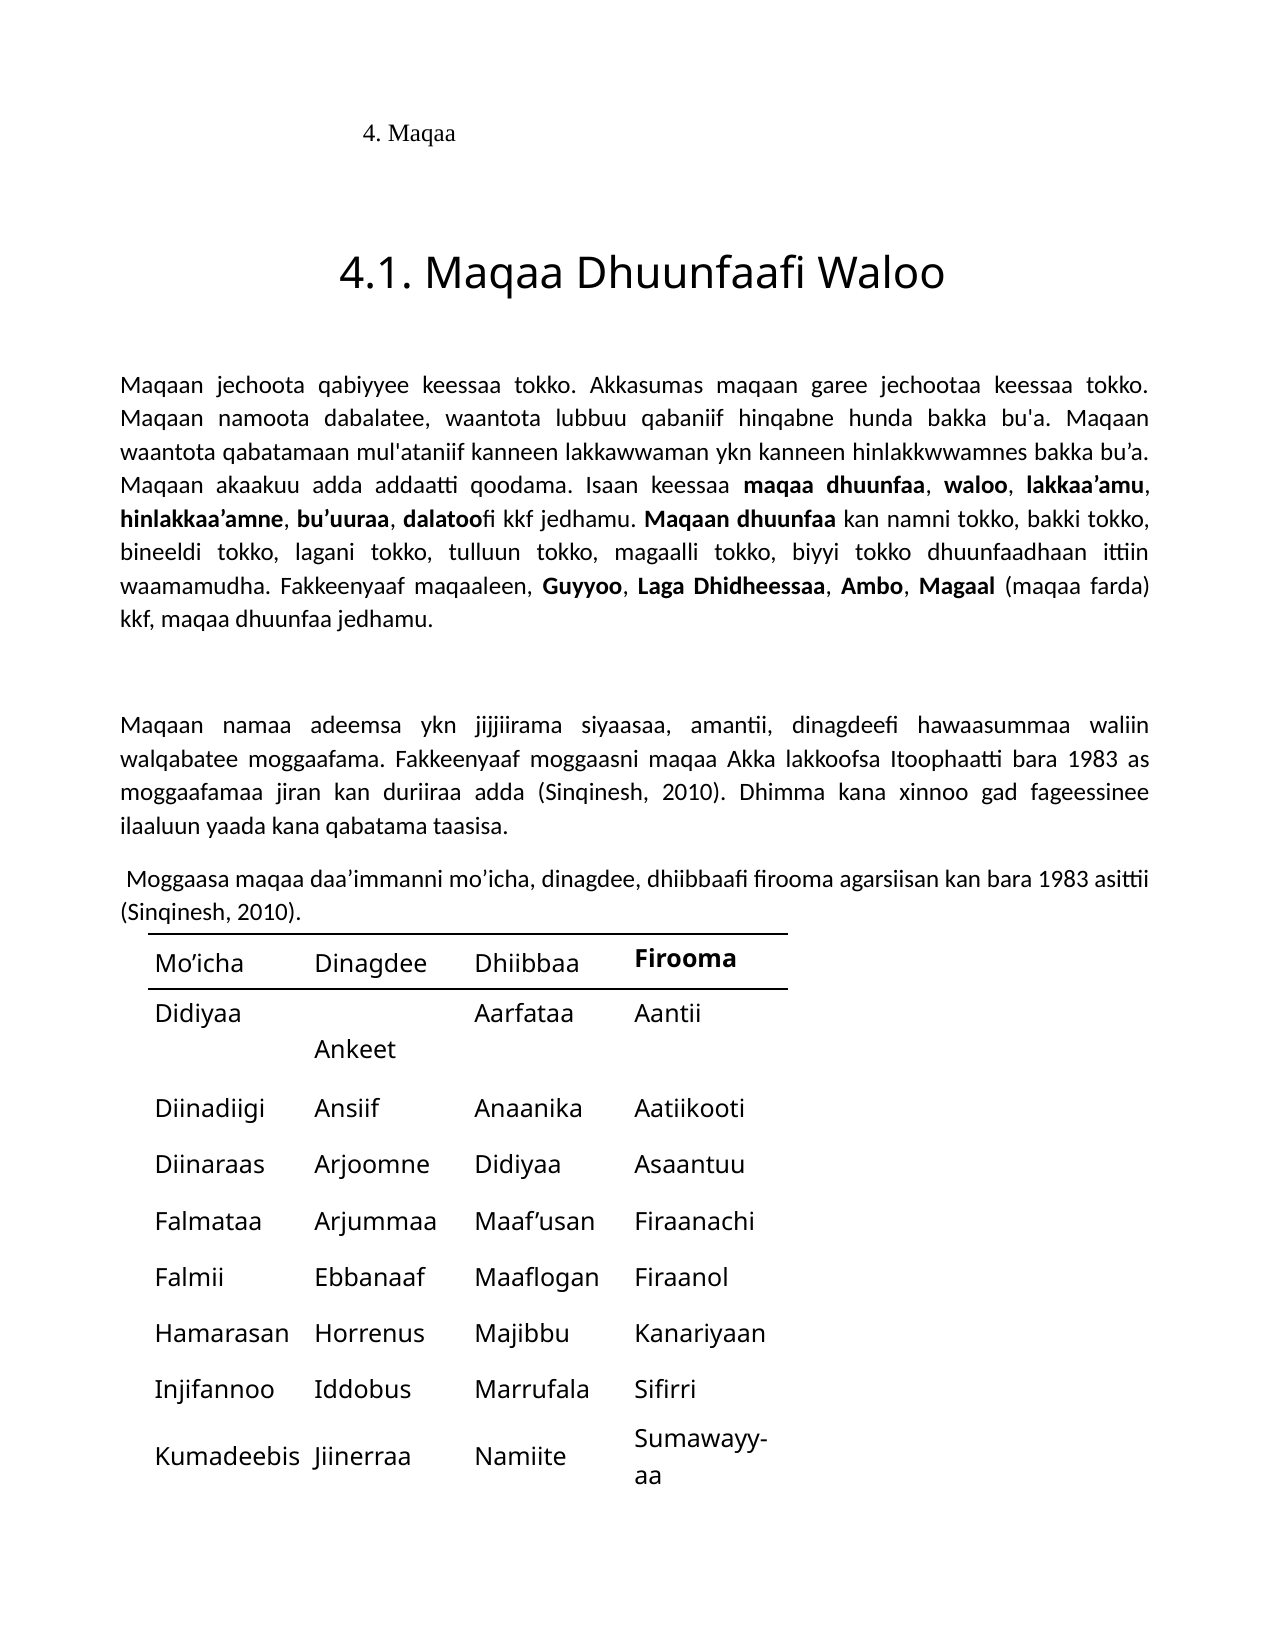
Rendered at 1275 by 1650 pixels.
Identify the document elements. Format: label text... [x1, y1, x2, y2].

table_cell Didiyaa [474, 1134, 634, 1190]
text 4. Maqaa [117, 118, 1157, 147]
table_cell Aantii [634, 990, 788, 1078]
table_cell Namiite [474, 1415, 634, 1493]
table_cell Didiyaa [148, 990, 314, 1078]
table_cell Maaflogan [474, 1246, 634, 1303]
table_header Dinagdee [314, 935, 474, 988]
subtitle 4.1. Maqaa Dhuunfaafi Waloo [143, 242, 1153, 302]
table_cell Asaantuu [634, 1134, 788, 1190]
table_cell Hamarasan [148, 1303, 314, 1359]
table_cell Majibbu [474, 1303, 634, 1359]
table_cell Horrenus [314, 1303, 474, 1359]
table_cell Falmii [148, 1246, 314, 1303]
table_cell Sumawayy-aa [634, 1415, 788, 1493]
table_cell Injifannoo [148, 1359, 314, 1415]
table_cell Kanariyaan [634, 1303, 788, 1359]
table_cell Maaf’usan [474, 1190, 634, 1246]
table_cell Firaanachi [634, 1190, 788, 1246]
text Maqaan jechoota qabiyyee keessaa tokko. Akkasumas maqaan garee jechootaa keessaa tokko. Maqaan namoota dabalatee, waantota lubbuu qabaniif hinqabne hunda bakka bu'a. Maqaan waantota qabatamaan mul'ataniif kanneen lakkawwaman ykn kanneen hinlakkwwamnes bakka bu’a. Maqaan akaakuu adda addaatti qoodama. Isaan keessaa maqaa dhuunfaa, waloo, lakkaa’amu, hinlakkaa’amne, bu’uuraa, dalatoofi kkf jedhamu. Maqaan dhuunfaa kan namni tokko, bakki tokko, bineeldi tokko, lagani tokko, tulluun tokko, magaalli tokko, biyyi tokko dhuunfaadhaan ittiin waamamudha. Fakkeenyaaf maqaaleen, Guyyoo, Laga Dhidheessaa, Ambo, Magaal (maqaa farda) kkf, maqaa dhuunfaa jedhamu. [120, 369, 1151, 634]
table_cell Iddobus [314, 1359, 474, 1415]
table_cell Marrufala [474, 1359, 634, 1415]
table_cell Aarfataa [474, 990, 634, 1078]
table_cell Falmataa [148, 1190, 314, 1246]
table_cell Arjummaa [314, 1190, 474, 1246]
table_cell Diinadiigi [148, 1078, 314, 1134]
table_cell Anaanika [474, 1078, 634, 1134]
table_cell Firaanol [634, 1246, 788, 1303]
table_header Dhiibbaa [474, 935, 634, 988]
table_cell Ankeet [314, 990, 474, 1078]
table_cell Ebbanaaf [314, 1246, 474, 1303]
text Moggaasa maqaa daa’immanni mo’icha, dinagdee, dhiibbaafi firooma agarsiisan kan bara 1983 asittii (Sinqinesh, 2010). [120, 863, 1151, 927]
table_cell Jiinerraa [314, 1415, 474, 1493]
table_cell Diinaraas [148, 1134, 314, 1190]
table_cell Kumadeebis [148, 1415, 314, 1493]
table_cell Arjoomne [314, 1134, 474, 1190]
text Maqaan namaa adeemsa ykn jijjiirama siyaasaa, amantii, dinagdeefi hawaasummaa waliin walqabatee moggaafama. Fakkeenyaaf moggaasni maqaa Akka lakkoofsa Itoophaatti bara 1983 as moggaafamaa jiran kan duriiraa adda (Sinqinesh, 2010). Dhimma kana xinnoo gad fageessinee ilaaluun yaada kana qabatama taasisa. [120, 709, 1151, 840]
table_cell Aatiikooti [634, 1078, 788, 1134]
table_cell Sifirri [634, 1359, 788, 1415]
table_cell Ansiif [314, 1078, 474, 1134]
table_header Firooma [634, 935, 788, 988]
table_header Mo’icha [148, 935, 314, 988]
